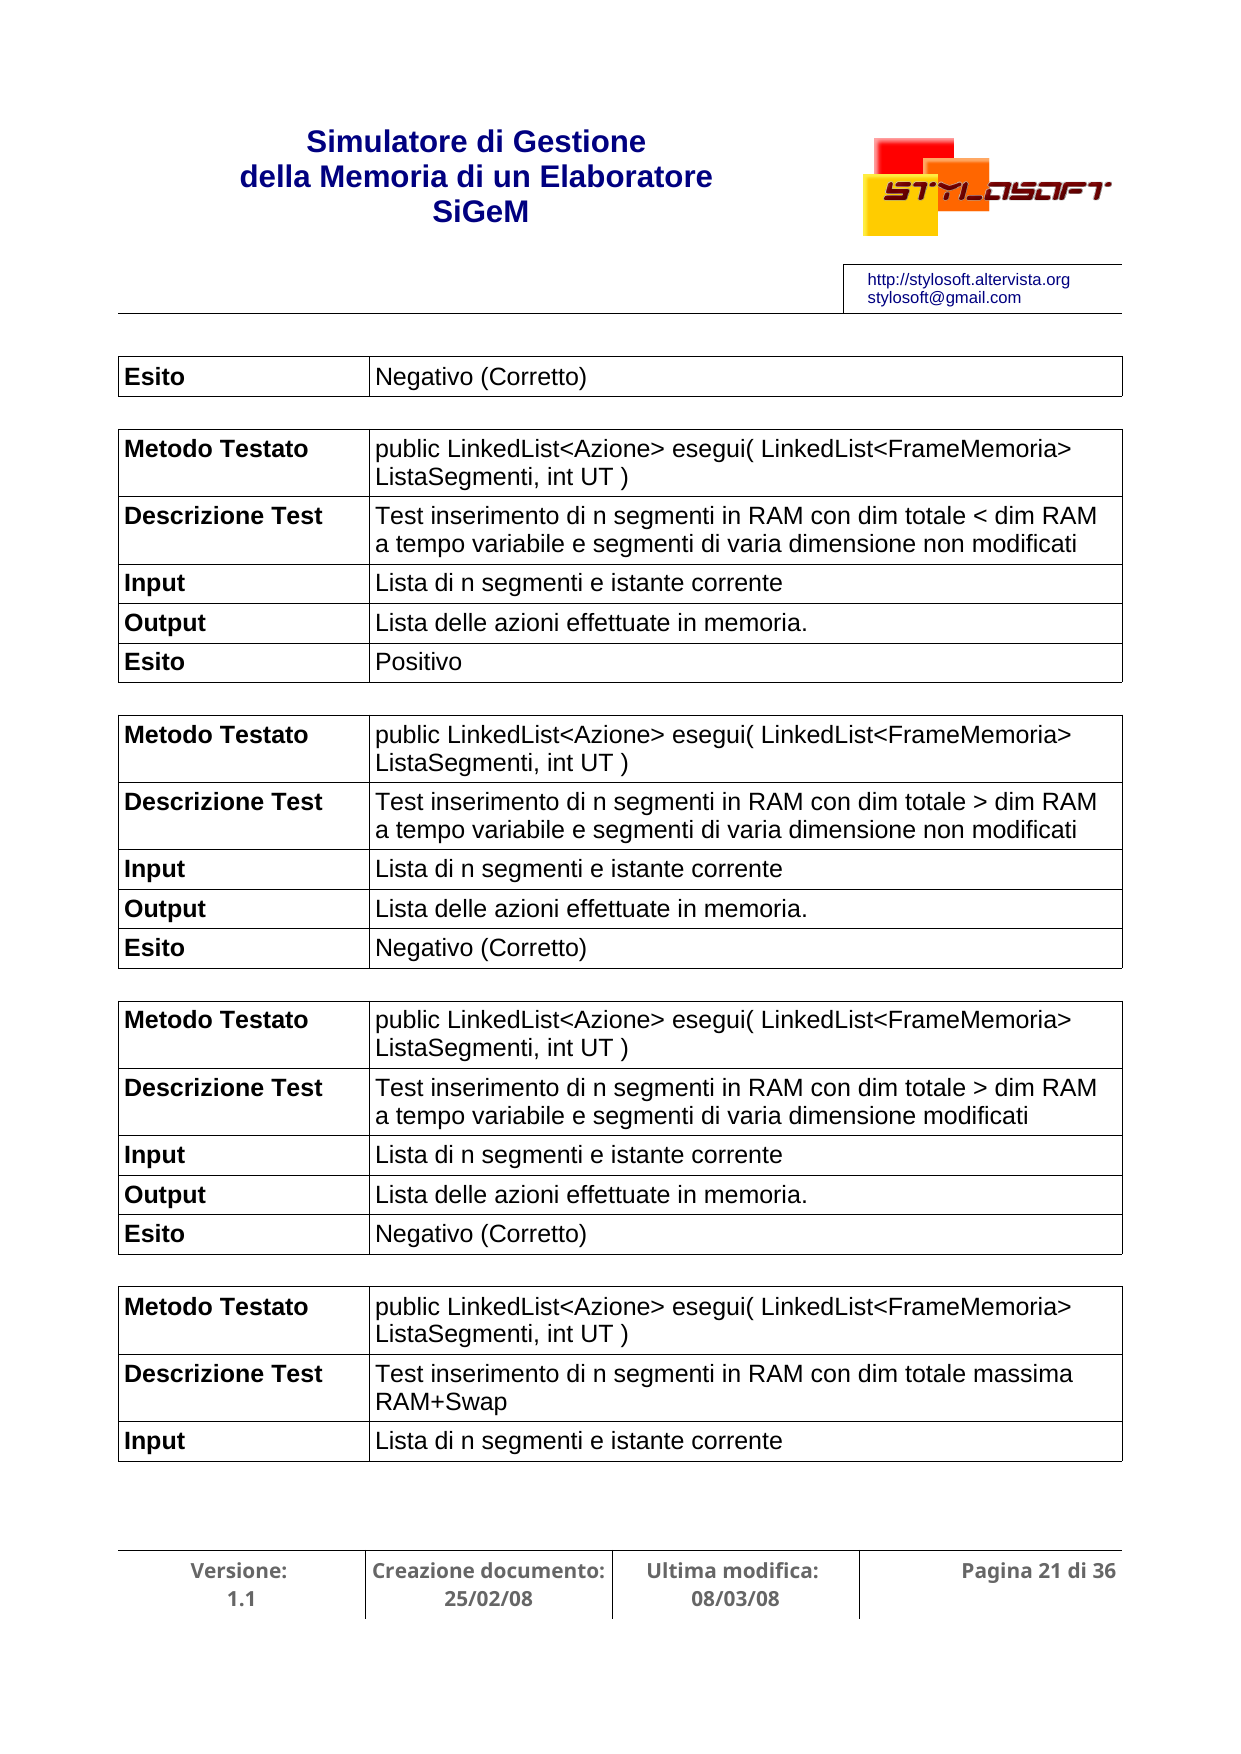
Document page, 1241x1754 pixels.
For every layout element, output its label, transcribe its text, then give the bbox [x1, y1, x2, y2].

table_header Metodo Testato [119, 430, 369, 496]
table_cell Negativo (Corretto) [370, 1215, 1122, 1254]
table_cell Lista di n segmenti e istante corrente [370, 1136, 1122, 1175]
table_header public LinkedList<Azione> esegui( LinkedList<FrameMemoria> ListaSegmenti, int UT ) [370, 1287, 1122, 1354]
table_cell Test inserimento di n segmenti in RAM con dim totale > dim RAM a tempo variabile e segmenti di varia dimensione non modificati [370, 783, 1122, 849]
table_header Metodo Testato [119, 1287, 369, 1354]
table_header Metodo Testato [119, 1002, 369, 1068]
table_cell Output [119, 1176, 369, 1214]
table_cell Descrizione Test [119, 783, 369, 849]
table_cell Test inserimento di n segmenti in RAM con dim totale > dim RAM a tempo variabile e segmenti di varia dimensione modificati [370, 1069, 1122, 1135]
table_cell Esito [119, 1215, 369, 1254]
table_cell Output [119, 604, 369, 642]
table_cell Test inserimento di n segmenti in RAM con dim totale < dim RAM a tempo variabile e segmenti di varia dimensione non modificati [370, 497, 1122, 563]
table_cell Test inserimento di n segmenti in RAM con dim totale massima RAM+Swap [370, 1355, 1122, 1421]
table_cell Input [119, 850, 369, 889]
table_cell Lista delle azioni effettuate in memoria. [370, 604, 1122, 642]
table_cell Lista delle azioni effettuate in memoria. [370, 890, 1122, 928]
table_cell Input [119, 1422, 369, 1461]
table_cell Negativo (Corretto) [370, 357, 1122, 396]
table_cell Esito [119, 929, 369, 968]
table_cell Esito [119, 644, 369, 682]
table_header Metodo Testato [119, 716, 369, 782]
table_header public LinkedList<Azione> esegui( LinkedList<FrameMemoria> ListaSegmenti, int UT ) [370, 430, 1122, 496]
table_cell Descrizione Test [119, 1355, 369, 1421]
table_header public LinkedList<Azione> esegui( LinkedList<FrameMemoria> ListaSegmenti, int UT ) [370, 716, 1122, 782]
table_cell Lista delle azioni effettuate in memoria. [370, 1176, 1122, 1214]
table_header public LinkedList<Azione> esegui( LinkedList<FrameMemoria> ListaSegmenti, int UT ) [370, 1002, 1122, 1068]
table_cell Positivo [370, 644, 1122, 682]
table_cell Negativo (Corretto) [370, 929, 1122, 968]
table_cell Lista di n segmenti e istante corrente [370, 850, 1122, 889]
picture [848, 123, 1117, 247]
table_cell Input [119, 565, 369, 603]
table_cell Descrizione Test [119, 1069, 369, 1135]
table_cell Output [119, 890, 369, 928]
table_cell Lista di n segmenti e istante corrente [370, 565, 1122, 603]
table_cell Lista di n segmenti e istante corrente [370, 1422, 1122, 1461]
table_cell Esito [119, 357, 369, 396]
table_cell Input [119, 1136, 369, 1175]
table_cell Descrizione Test [119, 497, 369, 563]
